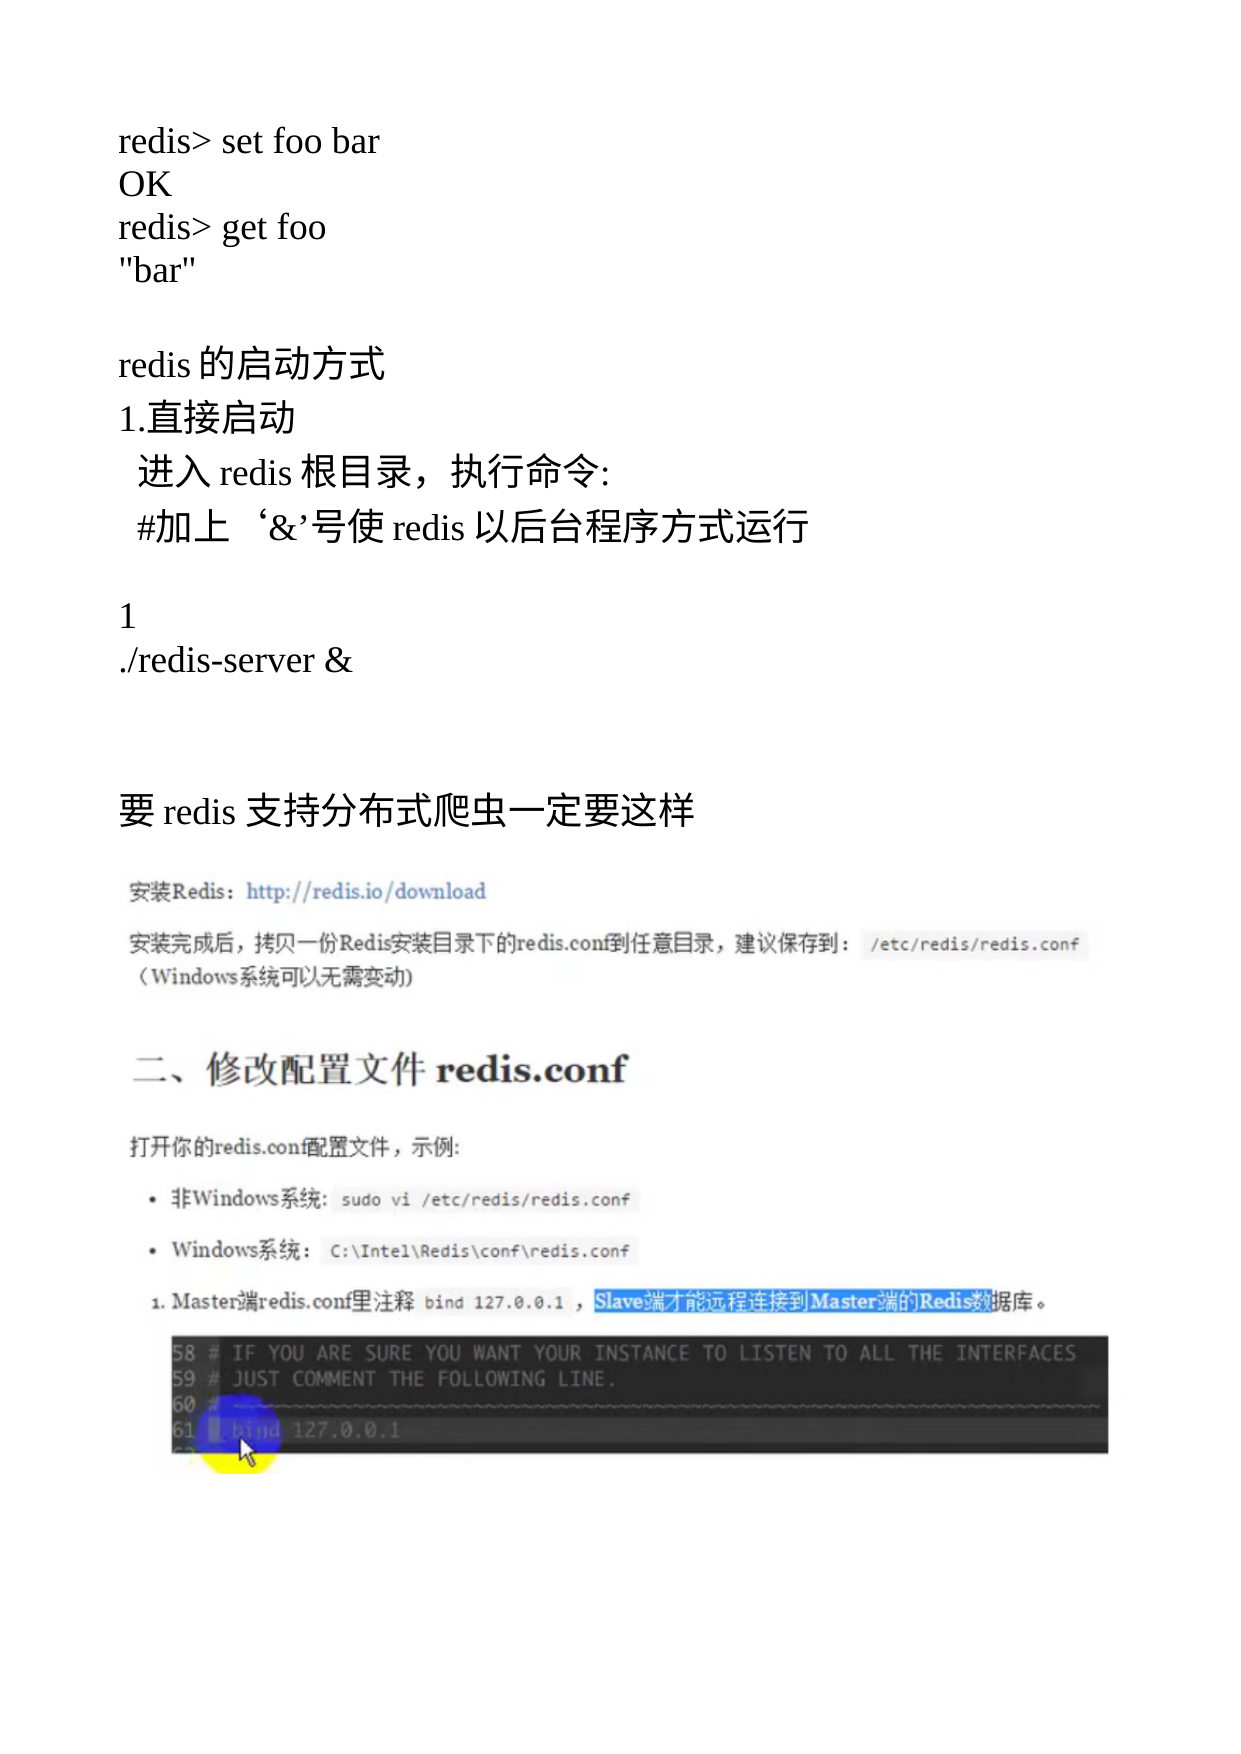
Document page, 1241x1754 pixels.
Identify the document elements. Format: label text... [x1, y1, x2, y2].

picture [118, 863, 1123, 1474]
text 1.直接启动 [118, 388, 1122, 442]
text ./redis-server & [118, 637, 1122, 680]
text "bar" [118, 247, 1122, 291]
text OK [118, 161, 1122, 204]
text 要redis 支持分布式爬虫一定要这样 [118, 781, 1122, 835]
text 进入redis根目录，执行命令: [118, 442, 1122, 497]
text redis> get foo [118, 204, 1122, 247]
text redis> set foo bar [118, 118, 1122, 161]
text #加上‘&’号使redis以后台程序方式运行 [118, 497, 1122, 551]
text 1 [118, 594, 1122, 637]
text redis的启动方式 [118, 334, 1122, 388]
